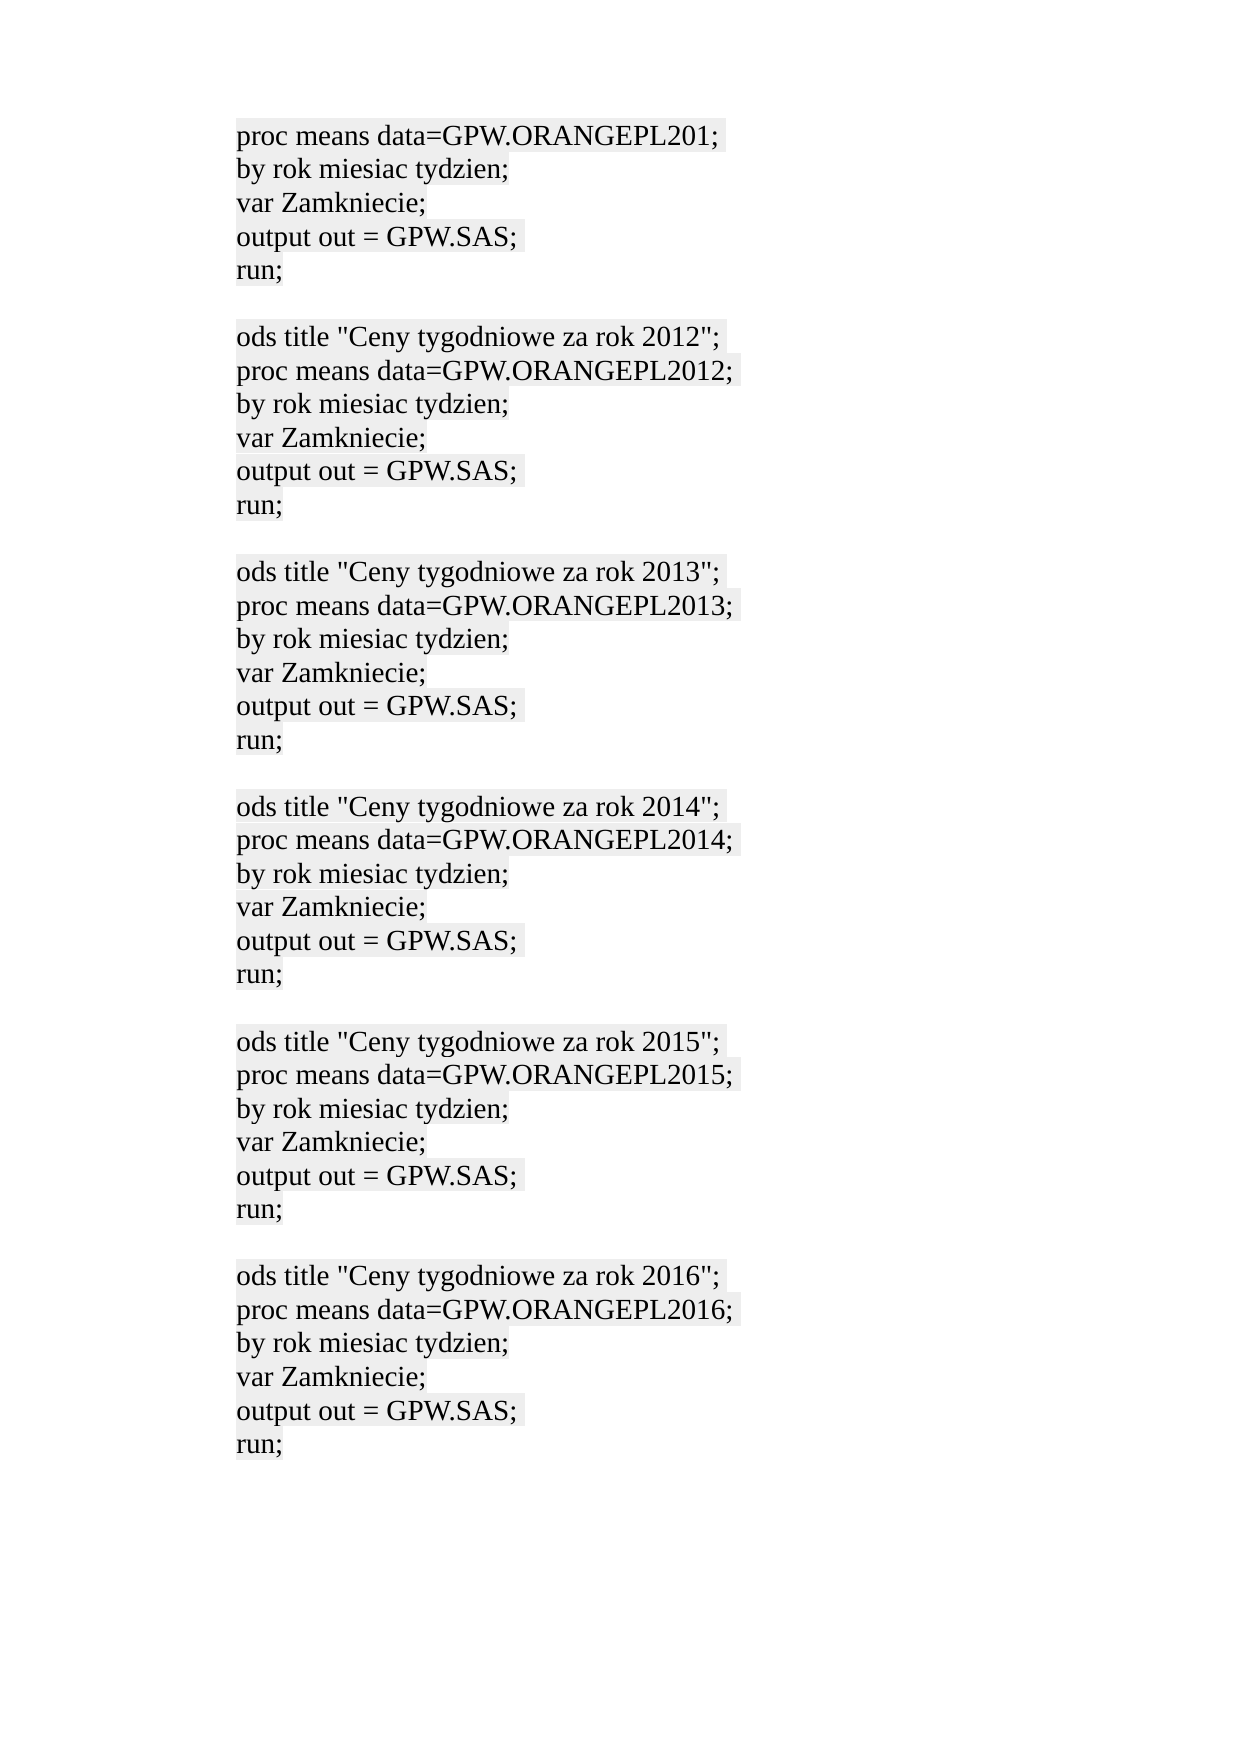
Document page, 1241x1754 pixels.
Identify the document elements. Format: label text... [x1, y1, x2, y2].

text var Zamkniecie; [427, 1124, 1122, 1158]
text by rok miesiac tydzien; [509, 152, 1122, 185]
text run; [283, 957, 1122, 990]
text var Zamkniecie; [427, 655, 1122, 688]
text output out = GPW.SAS; [236, 453, 1122, 487]
text ods title "Ceny tygodniowe za rok 2016"; [236, 1258, 1122, 1292]
text proc means data=GPW.ORANGEPL201; [726, 118, 1122, 152]
text by rok miesiac tydzien; [509, 856, 1122, 889]
text var Zamkniecie; [427, 1359, 1122, 1393]
text run; [283, 487, 1122, 521]
text ods title "Ceny tygodniowe za rok 2012"; [727, 319, 1122, 353]
text ods title "Ceny tygodniowe za rok 2013"; [727, 554, 1122, 588]
text run; [283, 722, 1122, 755]
text proc means data=GPW.ORANGEPL2016; [741, 1292, 1122, 1326]
text output out = GPW.SAS; [525, 1393, 1122, 1426]
text proc means data=GPW.ORANGEPL2014; [236, 822, 1122, 856]
text output out = GPW.SAS; [525, 688, 1122, 722]
text by rok miesiac tydzien; [509, 386, 1122, 420]
text by rok miesiac tydzien; [509, 1091, 1122, 1124]
text run; [283, 1426, 1122, 1460]
text by rok miesiac tydzien; [509, 621, 1122, 655]
text ods title "Ceny tygodniowe za rok 2015"; [727, 1024, 1122, 1057]
text run; [283, 252, 1122, 286]
text by rok miesiac tydzien; [509, 1326, 1122, 1359]
text proc means data=GPW.ORANGEPL2012; [741, 353, 1122, 386]
text run; [283, 1191, 1122, 1225]
text proc means data=GPW.ORANGEPL2015; [741, 1057, 1122, 1091]
text proc means data=GPW.ORANGEPL2013; [741, 588, 1122, 621]
text var Zamkniecie; [427, 185, 1122, 219]
text var Zamkniecie; [236, 889, 1122, 923]
text var Zamkniecie; [427, 420, 1122, 453]
text output out = GPW.SAS; [525, 219, 1122, 252]
text output out = GPW.SAS; [525, 923, 1122, 957]
text ods title "Ceny tygodniowe za rok 2014"; [727, 789, 1122, 822]
text output out = GPW.SAS; [525, 1158, 1122, 1191]
